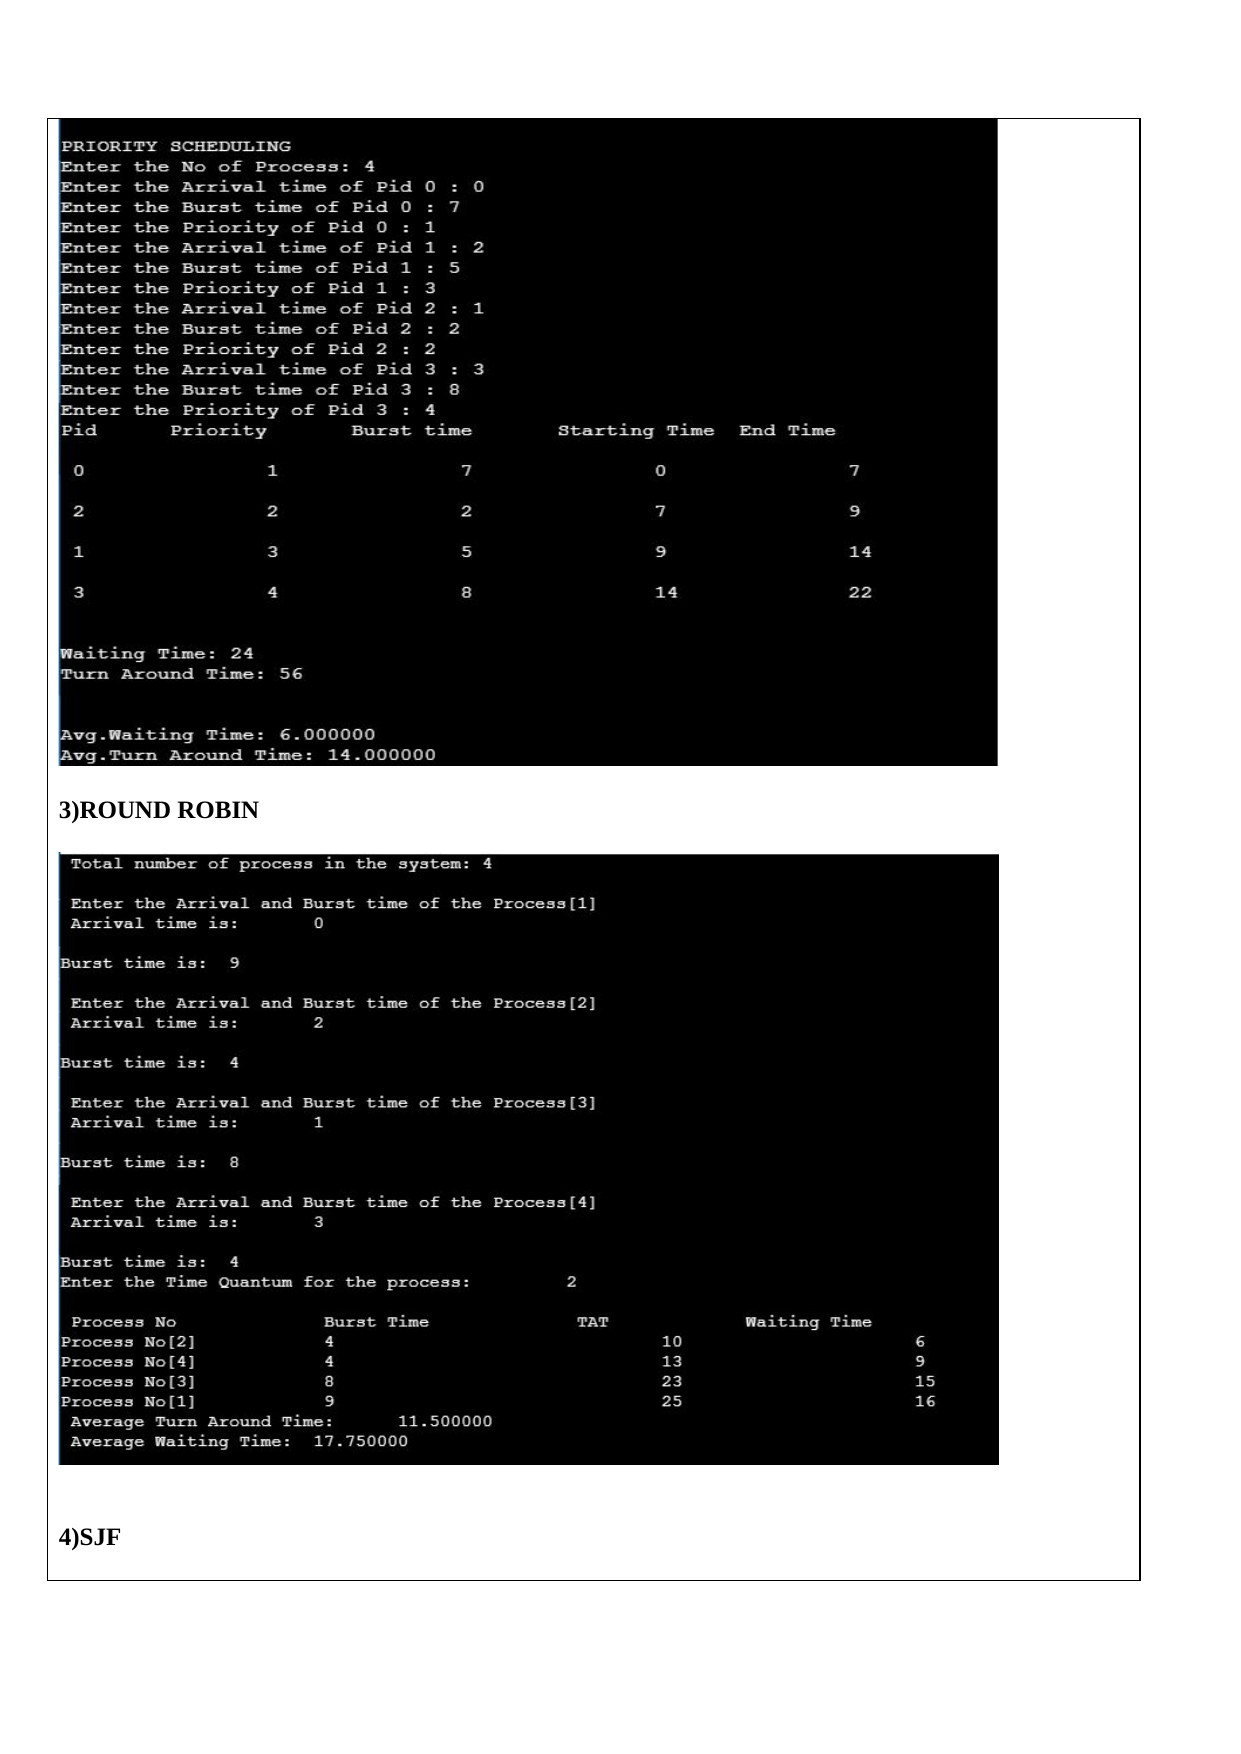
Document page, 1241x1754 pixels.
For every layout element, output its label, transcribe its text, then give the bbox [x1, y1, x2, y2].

picture [58, 852, 999, 1465]
picture [58, 119, 998, 766]
table_cell 3)ROUND ROBIN 4)SJF [48, 119, 1139, 1580]
